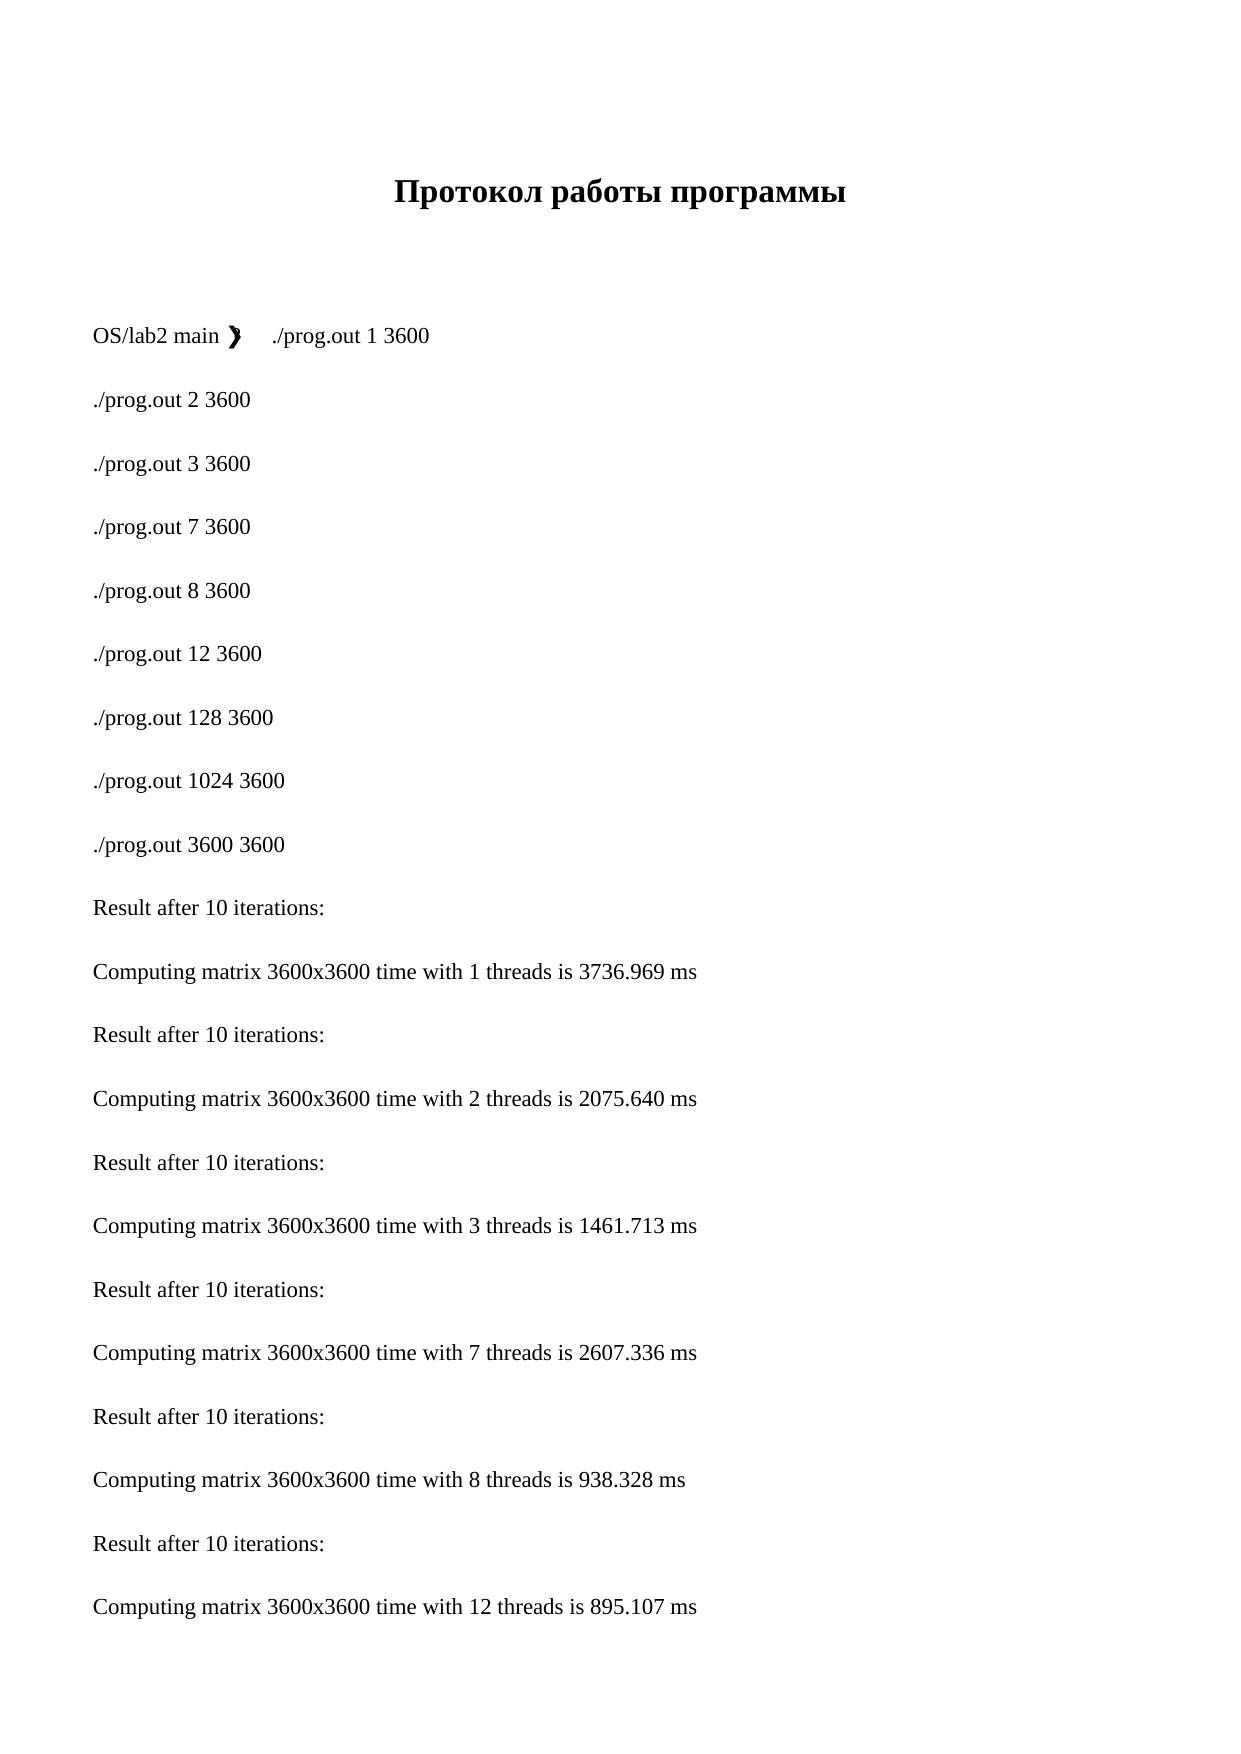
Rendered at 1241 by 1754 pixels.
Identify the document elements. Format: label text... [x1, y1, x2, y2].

text Result after 10 iterations: [93, 1021, 1147, 1048]
text Протокол работы программы [93, 171, 1147, 209]
text ./prog.out 128 3600 [93, 704, 1147, 730]
text Computing matrix 3600x3600 time with 12 threads is 895.107 ms [93, 1593, 1147, 1620]
text Result after 10 iterations: [93, 894, 1147, 921]
text Computing matrix 3600x3600 time with 8 threads is 938.328 ms [93, 1466, 1147, 1493]
text Result after 10 iterations: [93, 1403, 1147, 1429]
text Computing matrix 3600x3600 time with 1 threads is 3736.969 ms [93, 958, 1147, 984]
text Computing matrix 3600x3600 time with 2 threads is 2075.640 ms [93, 1085, 1147, 1111]
text Computing matrix 3600x3600 time with 7 threads is 2607.336 ms [93, 1339, 1147, 1366]
text OS/lab2 main  ? ❯ ./prog.out 1 3600 [93, 322, 1147, 349]
text Result after 10 iterations: [93, 1148, 1147, 1175]
text ./prog.out 7 3600 [93, 513, 1147, 539]
text ./prog.out 12 3600 [93, 640, 1147, 667]
text ./prog.out 1024 3600 [93, 767, 1147, 794]
text ./prog.out 3600 3600 [93, 831, 1147, 857]
text ./prog.out 8 3600 [93, 577, 1147, 603]
text ./prog.out 3 3600 [93, 449, 1147, 476]
text ./prog.out 2 3600 [93, 386, 1147, 412]
text Result after 10 iterations: [93, 1530, 1147, 1556]
text Result after 10 iterations: [93, 1276, 1147, 1302]
text Computing matrix 3600x3600 time with 3 threads is 1461.713 ms [93, 1212, 1147, 1238]
